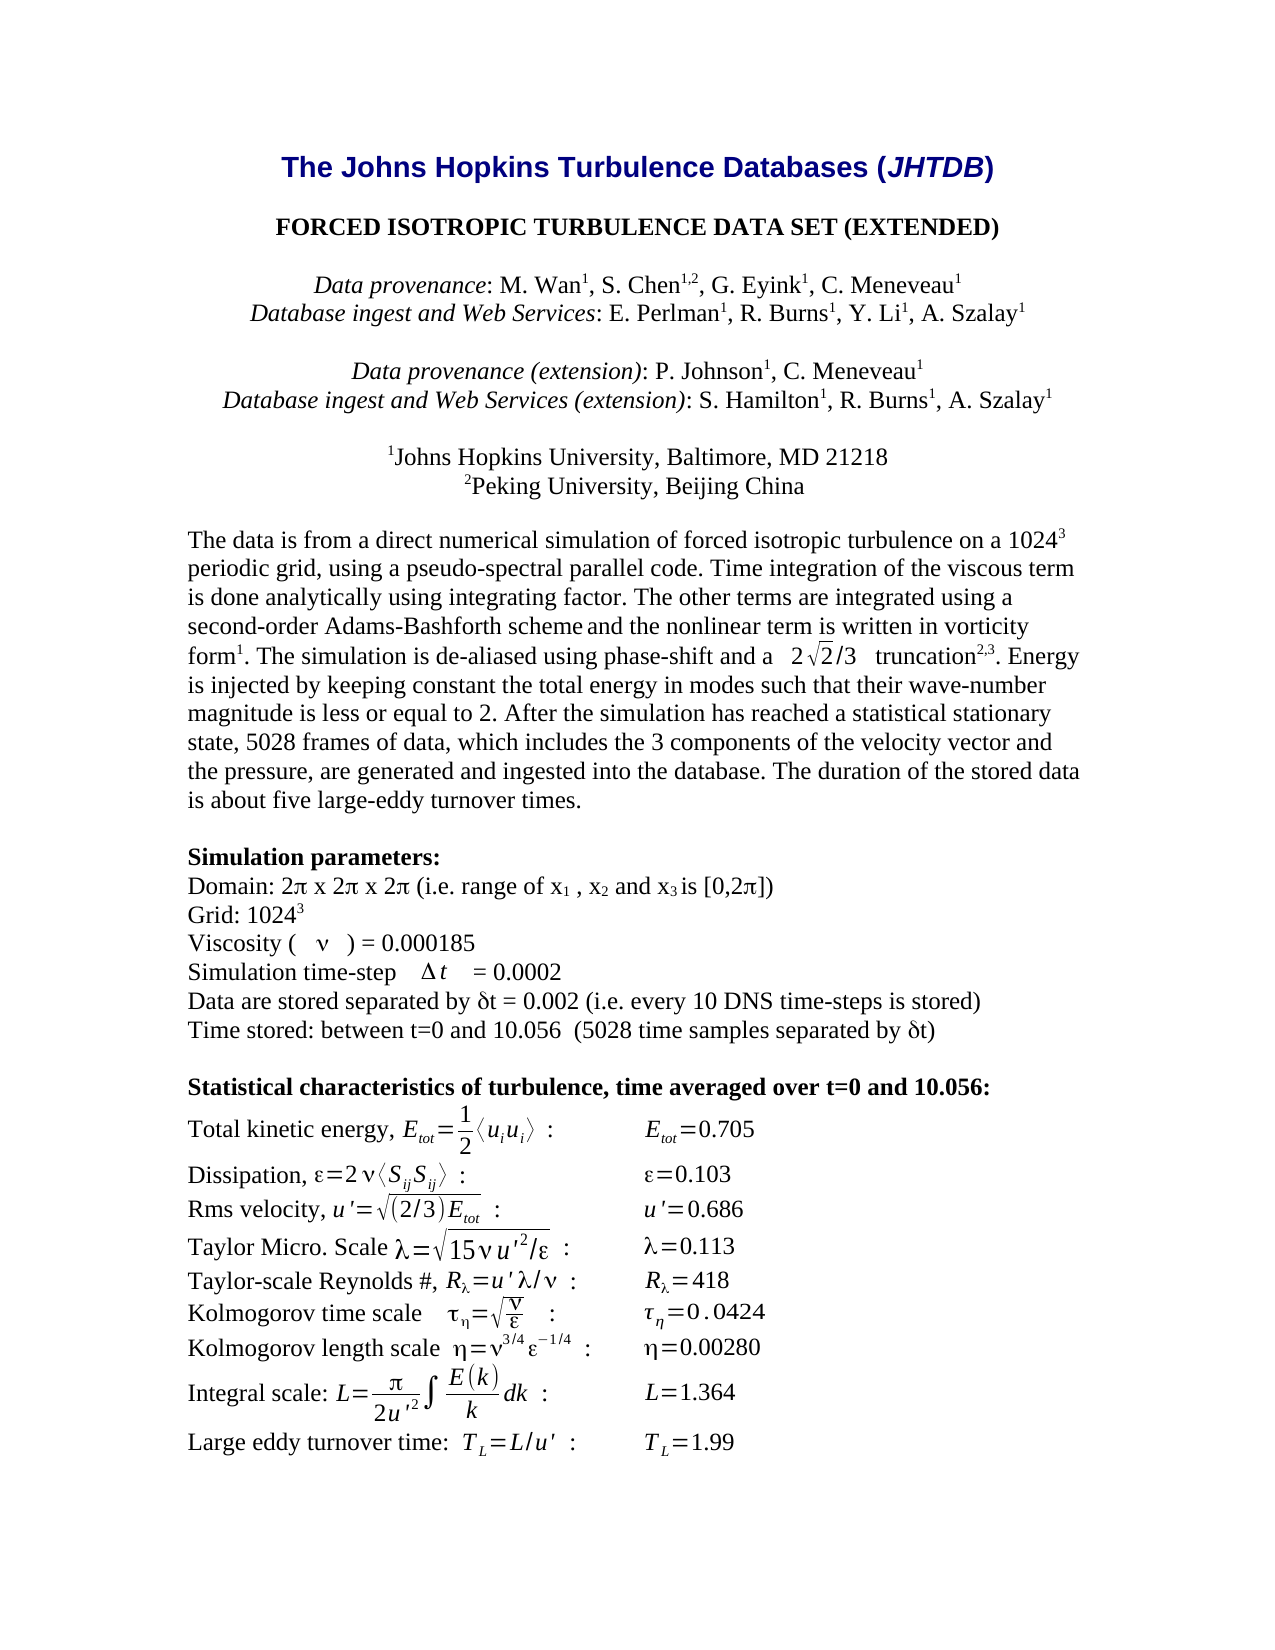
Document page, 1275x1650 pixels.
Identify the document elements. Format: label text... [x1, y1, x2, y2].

text Data are stored separated by t = 0.002 (i.e. every 10 DNS time-steps is stored) [187, 986, 1087, 1015]
text Simulation parameters: [187, 842, 1087, 871]
text Kolmogorov time scale : [187, 1295, 1087, 1330]
text Total kinetic energy, : [540, 1101, 1087, 1160]
text Taylor Micro. Scale : [557, 1227, 1087, 1266]
text Integral scale: : [187, 1362, 328, 1427]
text 1Johns Hopkins University, Baltimore, MD 21218 [187, 442, 1087, 471]
text Rms velocity, : [187, 1192, 326, 1227]
text Integral scale: : [535, 1362, 1087, 1427]
text The Johns Hopkins Turbulence Databases (JHTDB) [187, 150, 1087, 183]
text Database ingest and Web Services (extension): S. Hamilton1, R. Burns1, A. Szalay1 [187, 385, 1087, 413]
text Rms velocity, : [487, 1192, 1087, 1227]
text Taylor Micro. Scale : [187, 1227, 388, 1266]
text Large eddy turnover time: : [187, 1427, 1087, 1460]
text Time stored: between t=0 and 10.056 (5028 time samples separated by t) [187, 1015, 1087, 1043]
text Data provenance: M. Wan1, S. Chen1,2, G. Eyink1, C. Meneveau1 [187, 270, 1087, 298]
text Database ingest and Web Services: E. Perlman1, R. Burns1, Y. Li1, A. Szalay1 [187, 298, 1087, 327]
text Taylor-scale Reynolds #, : [187, 1266, 1087, 1295]
text Kolmogorov length scale : [187, 1330, 446, 1362]
text Viscosity () = 0.000185 [187, 928, 1087, 957]
text Grid: 10243 [187, 900, 1087, 928]
text Domain: 2 x 2 x 2 (i.e. range of x1 , x2 and x3 is [0,2]) [187, 871, 1087, 900]
text Statistical characteristics of turbulence, time averaged over t=0 and 10.056: [187, 1072, 1087, 1101]
text Dissipation, : [187, 1160, 1087, 1192]
text 2Peking University, Beijing China [187, 471, 1087, 500]
text Data provenance (extension): P. Johnson1, C. Meneveau1 [187, 356, 1087, 385]
text Simulation time-step = 0.0002 [187, 957, 1087, 986]
text Kolmogorov length scale : [578, 1330, 1087, 1362]
text The data is from a direct numerical simulation of forced isotropic turbulence on a 10243 periodic grid, using a pseudo-spectral parallel code. Time integration of the viscous term is done analytically using integrating factor. The other terms are integrated using a second-order Adams-Bashforth scheme and the nonlinear term is written in vorticity form1. The simulation is de-aliased using phase-shift and atruncation2,3. Energy is injected by keeping constant the total energy in modes such that their wave-number magnitude is less or equal to 2. After the simulation has reached a statistical stationary state, 5028 frames of data, which includes the 3 components of the velocity vector and the pressure, are generated and ingested into the database. The duration of the stored data is about five large-eddy turnover times. [187, 525, 1087, 813]
text FORCED ISOTROPIC TURBULENCE DATA SET (EXTENDED) [187, 212, 1087, 241]
text Total kinetic energy, : [187, 1101, 395, 1160]
